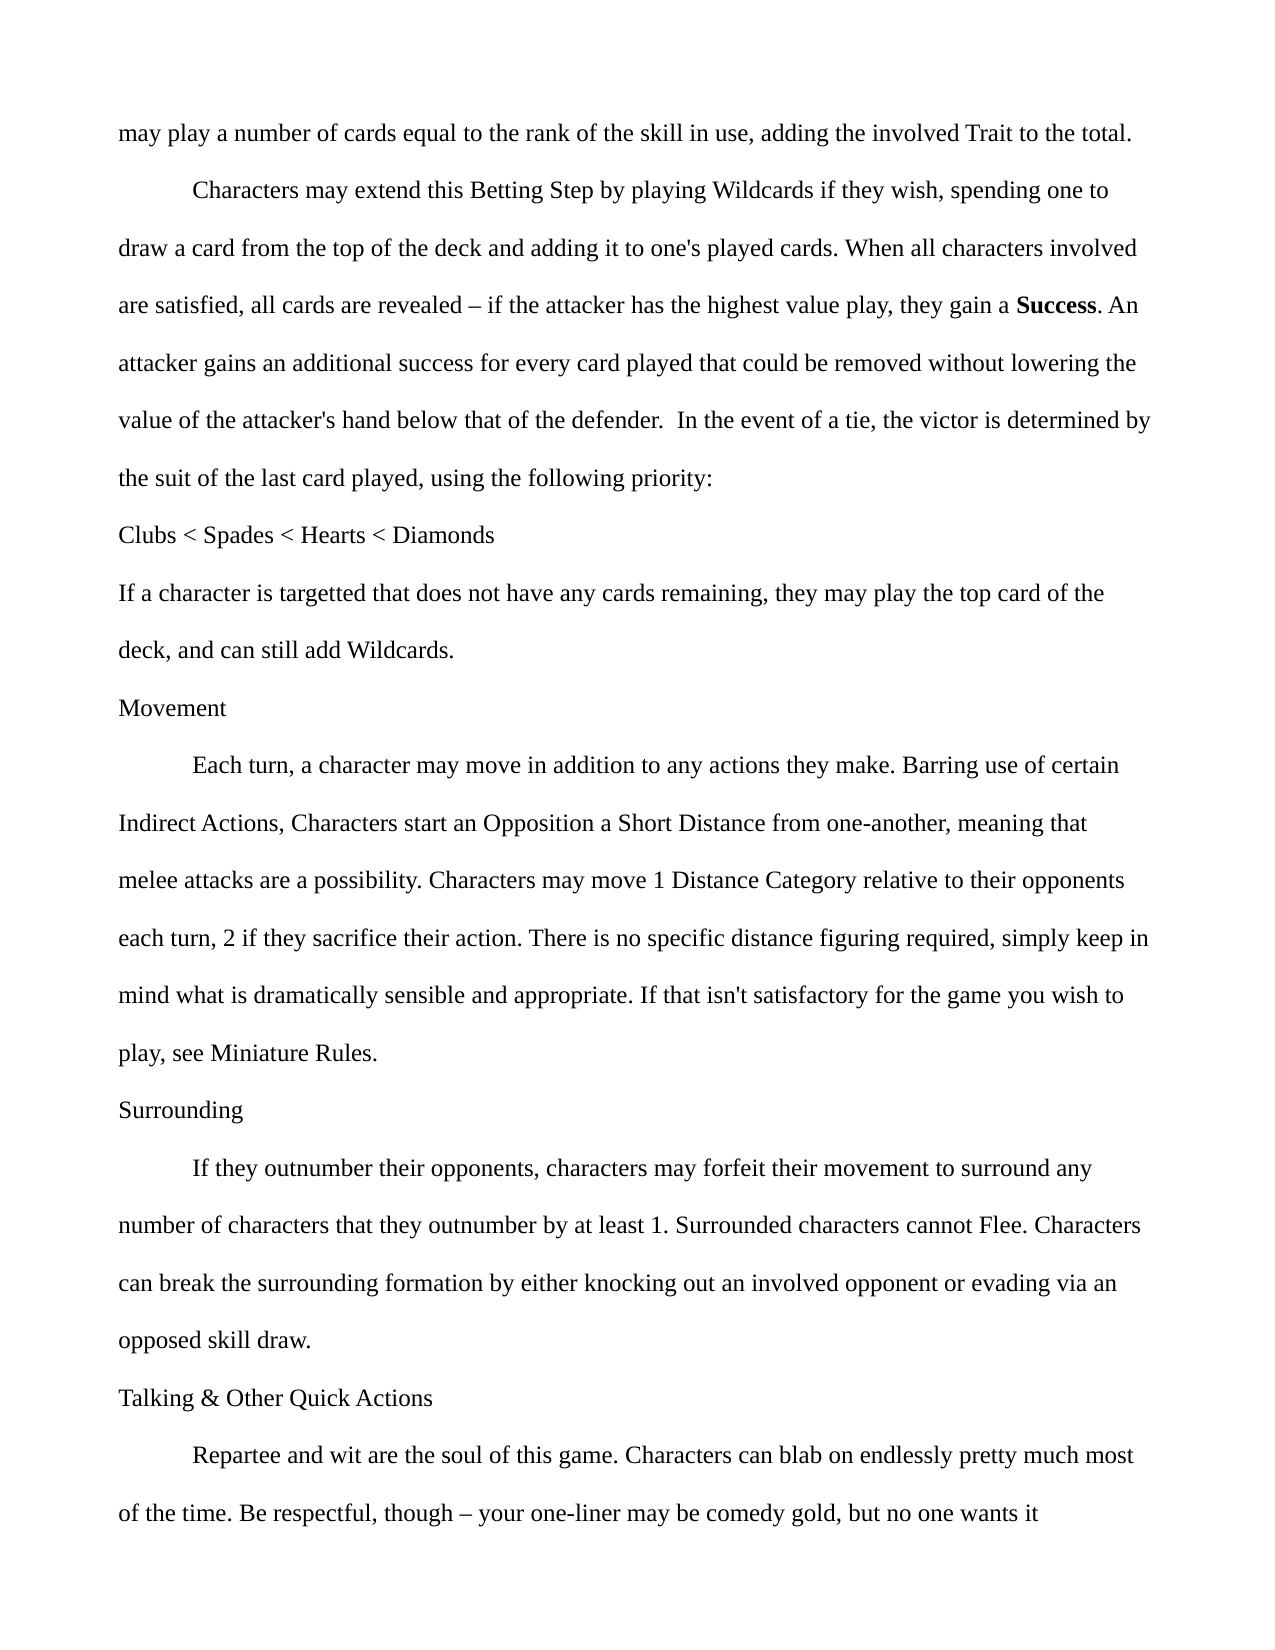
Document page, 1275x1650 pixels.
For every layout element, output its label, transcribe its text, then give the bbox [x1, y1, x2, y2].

text Talking & Other Quick Actions [118, 1383, 1157, 1412]
text Repartee and wit are the soul of this game. Characters can blab on endlessly pretty much most [118, 1441, 1157, 1469]
text melee attacks are a possibility. Characters may move 1 Distance Category relative to their opponents [118, 866, 1157, 894]
text deck, and can still add Wildcards. [118, 636, 1157, 664]
text each turn, 2 if they sacrifice their action. There is no specific distance figuring required, simply keep in [118, 923, 1157, 952]
text If they outnumber their opponents, characters may forfeit their movement to surround any number of characters that they outnumber by at least 1. Surrounded characters cannot Flee. Characters can break the surrounding formation by either knocking out an involved opponent or evading via an opposed skill draw. [118, 1153, 1157, 1354]
text Movement [118, 693, 1157, 722]
text If a character is targetted that does not have any cards remaining, they may play the top card of the [118, 578, 1157, 607]
text of the time. Be respectful, though – your one-liner may be comedy gold, but no one wants it [118, 1498, 1157, 1527]
text Clubs < Spades < Hearts < Diamonds [118, 521, 1157, 549]
text play, see Miniature Rules. [118, 1038, 1157, 1067]
text Characters may extend this Betting Step by playing Wildcards if they wish, spending one to draw a card from the top of the deck and adding it to one's played cards. When all characters involved are satisfied, all cards are revealed – if the attacker has the highest value play, they gain a Success. An attacker gains an additional success for every card played that could be removed without lowering the value of the attacker's hand below that of the defender. In the event of a tie, the victor is determined by the suit of the last card played, using the following priority: [118, 176, 1157, 492]
text Indirect Actions, Characters start an Opposition a Short Distance from one-another, meaning that [118, 808, 1157, 837]
text may play a number of cards equal to the rank of the skill in use, adding the involved Trait to the total. [118, 118, 1157, 147]
text mind what is dramatically sensible and appropriate. If that isn't satisfactory for the game you wish to [118, 981, 1157, 1009]
text Each turn, a character may move in addition to any actions they make. Barring use of certain [118, 751, 1157, 779]
text Surrounding [118, 1096, 1157, 1124]
